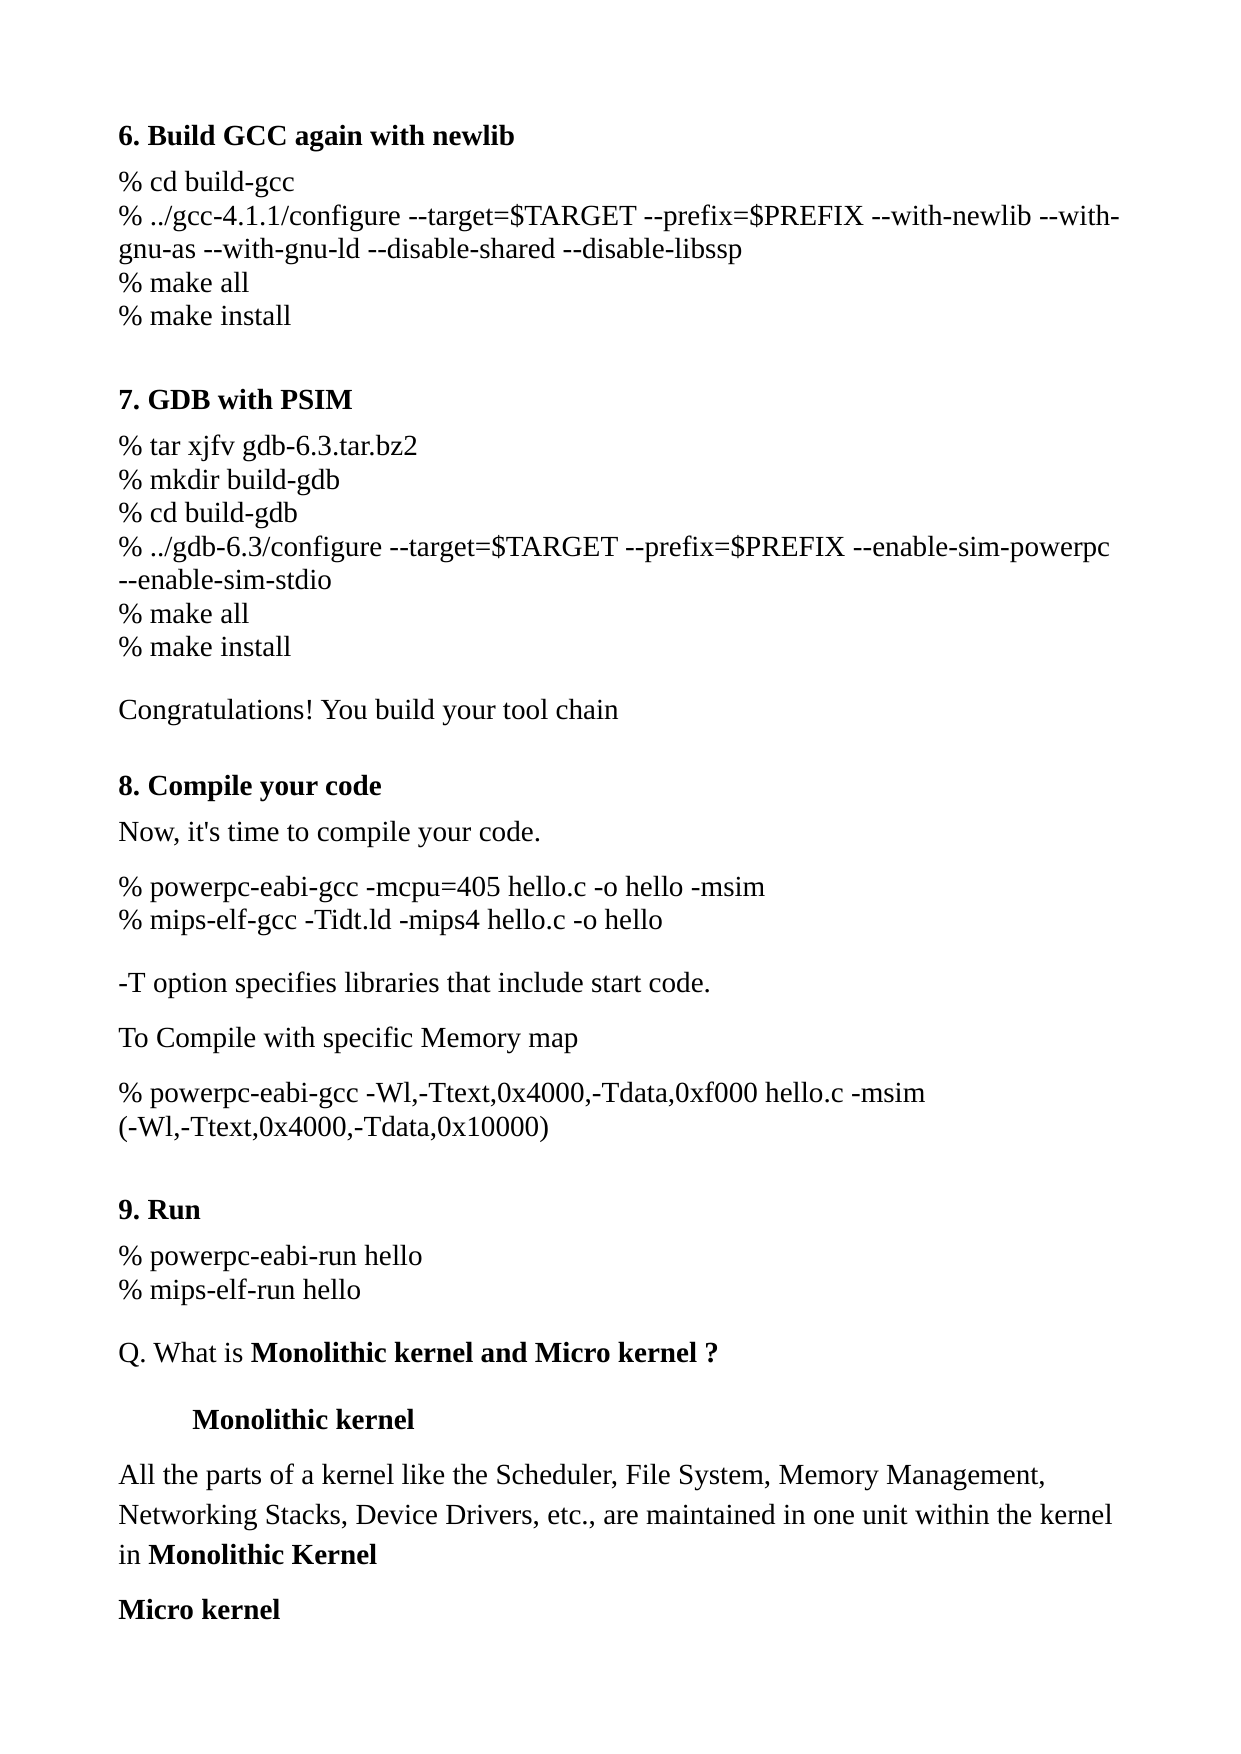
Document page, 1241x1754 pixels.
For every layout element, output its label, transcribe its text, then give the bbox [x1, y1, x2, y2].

text % tar xjfv gdb-6.3.tar.bz2 [118, 428, 1122, 462]
text % make install [118, 629, 1122, 663]
text % cd build-gcc [118, 164, 1122, 198]
text % mkdir build-gdb [118, 462, 1122, 495]
text % make all [118, 596, 1122, 629]
text % cd build-gdb [118, 495, 1122, 529]
text % make all [118, 265, 1122, 298]
text Q. What is Monolithic kernel and Micro kernel ? [118, 1335, 1122, 1369]
text % powerpc-eabi-gcc -Wl,-Ttext,0x4000,-Tdata,0xf000 hello.c -msim [118, 1075, 1122, 1109]
text Now, it's time to compile your code. [118, 814, 1122, 848]
text -T option specifies libraries that include start code. [118, 966, 1122, 999]
subtitle 9. Run [118, 1192, 1122, 1226]
subtitle 6. Build GCC again with newlib [118, 118, 1122, 152]
text % mips-elf-gcc -Tidt.ld -mips4 hello.c -o hello [118, 902, 1122, 936]
text % powerpc-eabi-gcc -mcpu=405 hello.c -o hello -msim [118, 869, 1122, 902]
text Congratulations! You build your tool chain [118, 692, 1122, 726]
text (-Wl,-Ttext,0x4000,-Tdata,0x10000) [118, 1109, 1122, 1142]
text To Compile with specific Memory map [118, 1020, 1122, 1054]
text % ../gcc-4.1.1/configure --target=$TARGET --prefix=$PREFIX --with-newlib --with-gnu-as --with-gnu-ld --disable-shared --disable-libssp [118, 198, 1122, 265]
text % mips-elf-run hello [118, 1272, 1122, 1306]
text All the parts of a kernel like the Scheduler, File System, Memory Management, Networking Stacks, Device Drivers, etc., are maintained in one unit within the kernel in Monolithic Kernel [118, 1457, 1122, 1571]
text Monolithic kernel [118, 1402, 1122, 1436]
text --enable-sim-stdio [118, 562, 1122, 596]
text % make install [118, 298, 1122, 332]
subtitle 8. Compile your code [118, 768, 1122, 802]
text % powerpc-eabi-run hello [118, 1238, 1122, 1272]
subtitle 7. GDB with PSIM [118, 382, 1122, 416]
text % ../gdb-6.3/configure --target=$TARGET --prefix=$PREFIX --enable-sim-powerpc [118, 529, 1122, 562]
text Micro kernel [118, 1592, 1122, 1626]
